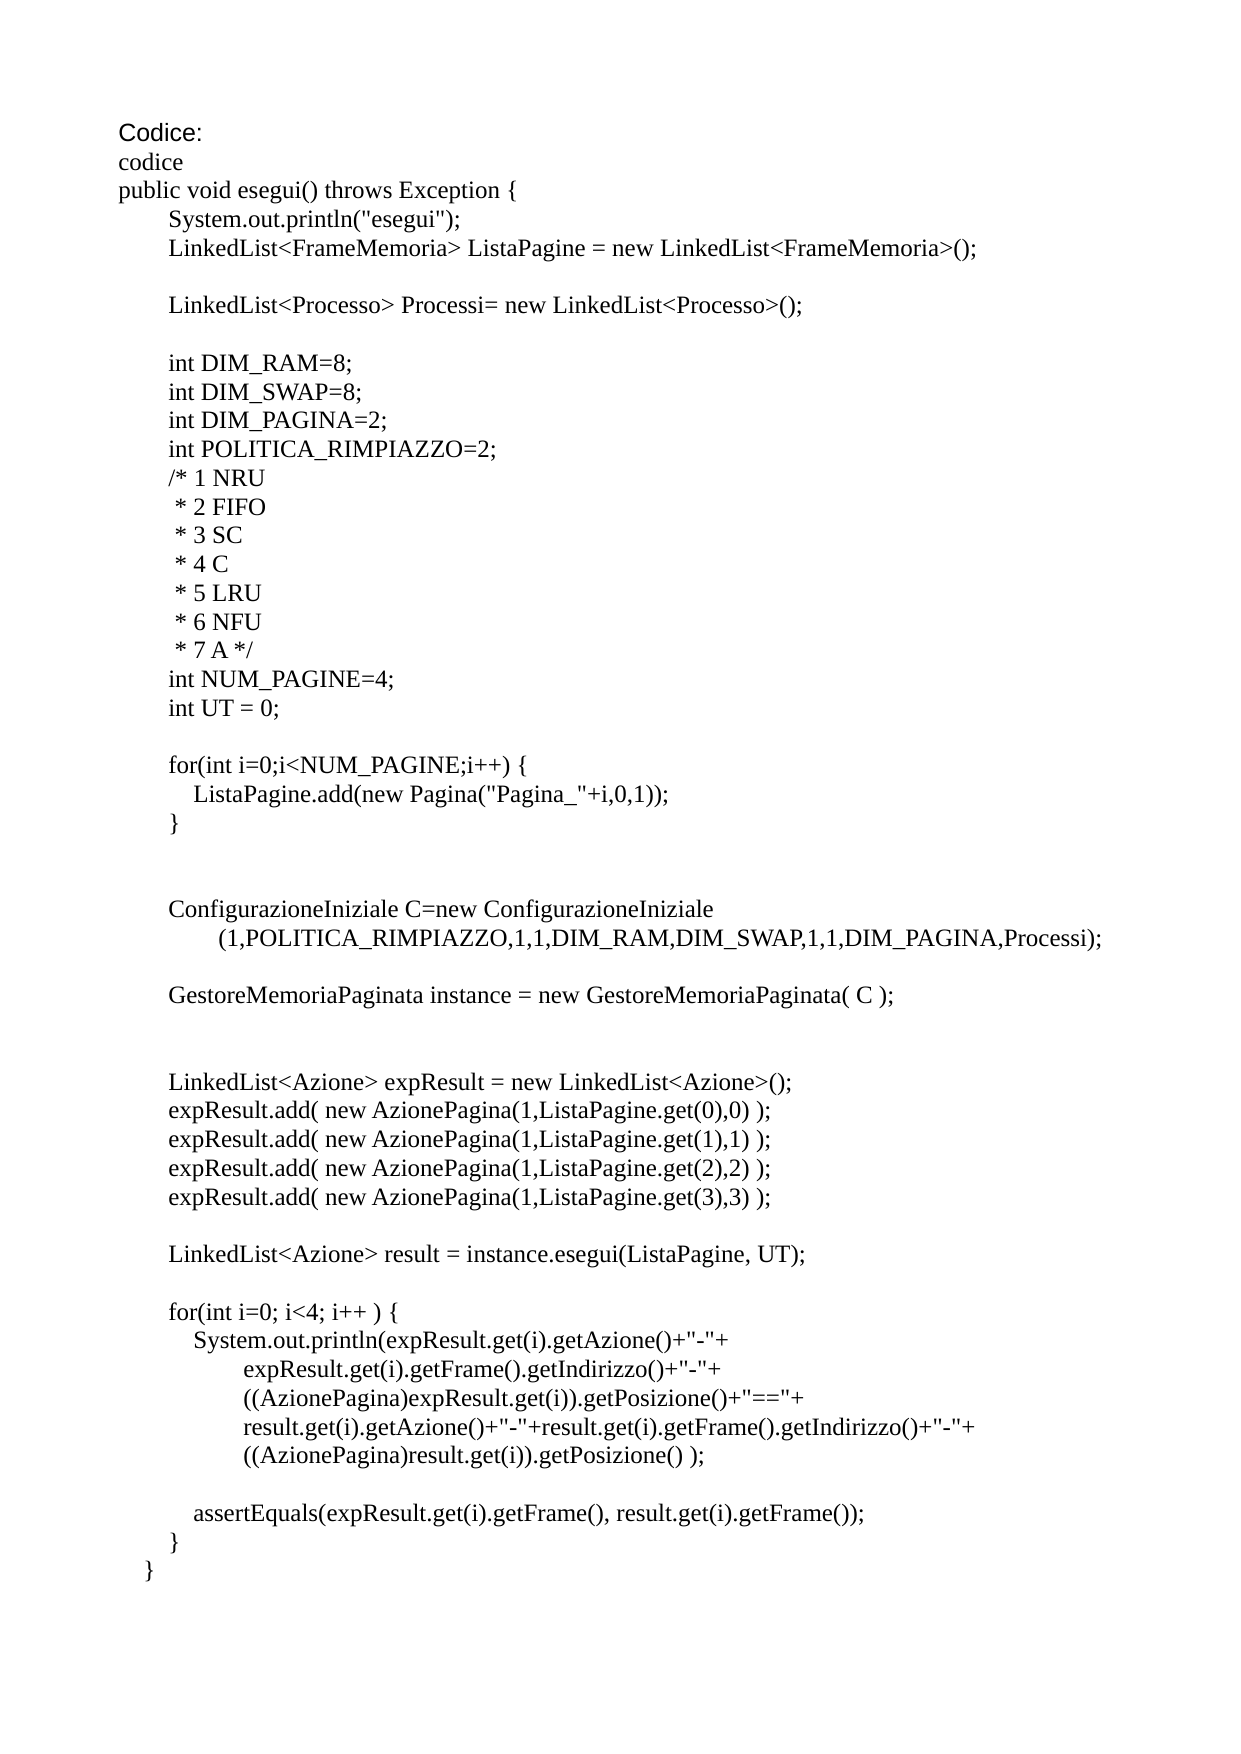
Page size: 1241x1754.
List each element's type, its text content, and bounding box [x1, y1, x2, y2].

text int DIM_SWAP=8; [118, 377, 1122, 406]
text * 2 FIFO [118, 492, 1122, 521]
text /* 1 NRU [118, 463, 1122, 492]
text ListaPagine.add(new Pagina("Pagina_"+i,0,1)); [118, 779, 1122, 808]
text LinkedList<Azione> expResult = new LinkedList<Azione>(); [118, 1067, 1122, 1096]
text Codice: [118, 118, 1122, 147]
text } [118, 1527, 1122, 1556]
text * 6 NFU [118, 607, 1122, 636]
text ((AzionePagina)expResult.get(i)).getPosizione()+"=="+ [118, 1383, 1122, 1412]
text expResult.get(i).getFrame().getIndirizzo()+"-"+ [118, 1354, 1122, 1383]
text LinkedList<Azione> result = instance.esegui(ListaPagine, UT); [118, 1239, 1122, 1268]
text int DIM_PAGINA=2; [118, 406, 1122, 434]
text expResult.add( new AzionePagina(1,ListaPagine.get(2),2) ); [118, 1153, 1122, 1182]
text System.out.println("esegui"); [118, 204, 1122, 233]
text result.get(i).getAzione()+"-"+result.get(i).getFrame().getIndirizzo()+"-"+ [118, 1412, 1122, 1441]
text int UT = 0; [118, 693, 1122, 722]
text System.out.println(expResult.get(i).getAzione()+"-"+ [118, 1326, 1122, 1354]
text assertEquals(expResult.get(i).getFrame(), result.get(i).getFrame()); [118, 1498, 1122, 1527]
text * 4 C [118, 549, 1122, 578]
text (1,POLITICA_RIMPIAZZO,1,1,DIM_RAM,DIM_SWAP,1,1,DIM_PAGINA,Processi); [118, 923, 1122, 952]
text GestoreMemoriaPaginata instance = new GestoreMemoriaPaginata( C ); [118, 981, 1122, 1009]
text * 5 LRU [118, 578, 1122, 607]
text int NUM_PAGINE=4; [118, 664, 1122, 693]
text for(int i=0; i<4; i++ ) { [118, 1297, 1122, 1326]
text LinkedList<Processo> Processi= new LinkedList<Processo>(); [118, 291, 1122, 319]
text } [118, 1556, 1122, 1584]
text expResult.add( new AzionePagina(1,ListaPagine.get(1),1) ); [118, 1124, 1122, 1153]
text for(int i=0;i<NUM_PAGINE;i++) { [118, 751, 1122, 779]
text int POLITICA_RIMPIAZZO=2; [118, 434, 1122, 463]
text } [118, 808, 1122, 837]
text ConfigurazioneIniziale C=new ConfigurazioneIniziale [118, 894, 1122, 923]
text expResult.add( new AzionePagina(1,ListaPagine.get(0),0) ); [118, 1096, 1122, 1124]
text LinkedList<FrameMemoria> ListaPagine = new LinkedList<FrameMemoria>(); [118, 233, 1122, 262]
text expResult.add( new AzionePagina(1,ListaPagine.get(3),3) ); [118, 1182, 1122, 1211]
text * 3 SC [118, 521, 1122, 549]
text public void esegui() throws Exception { [118, 176, 1122, 204]
text codice [118, 147, 1122, 176]
text ((AzionePagina)result.get(i)).getPosizione() ); [118, 1441, 1122, 1469]
text int DIM_RAM=8; [118, 348, 1122, 377]
text * 7 A */ [118, 636, 1122, 664]
